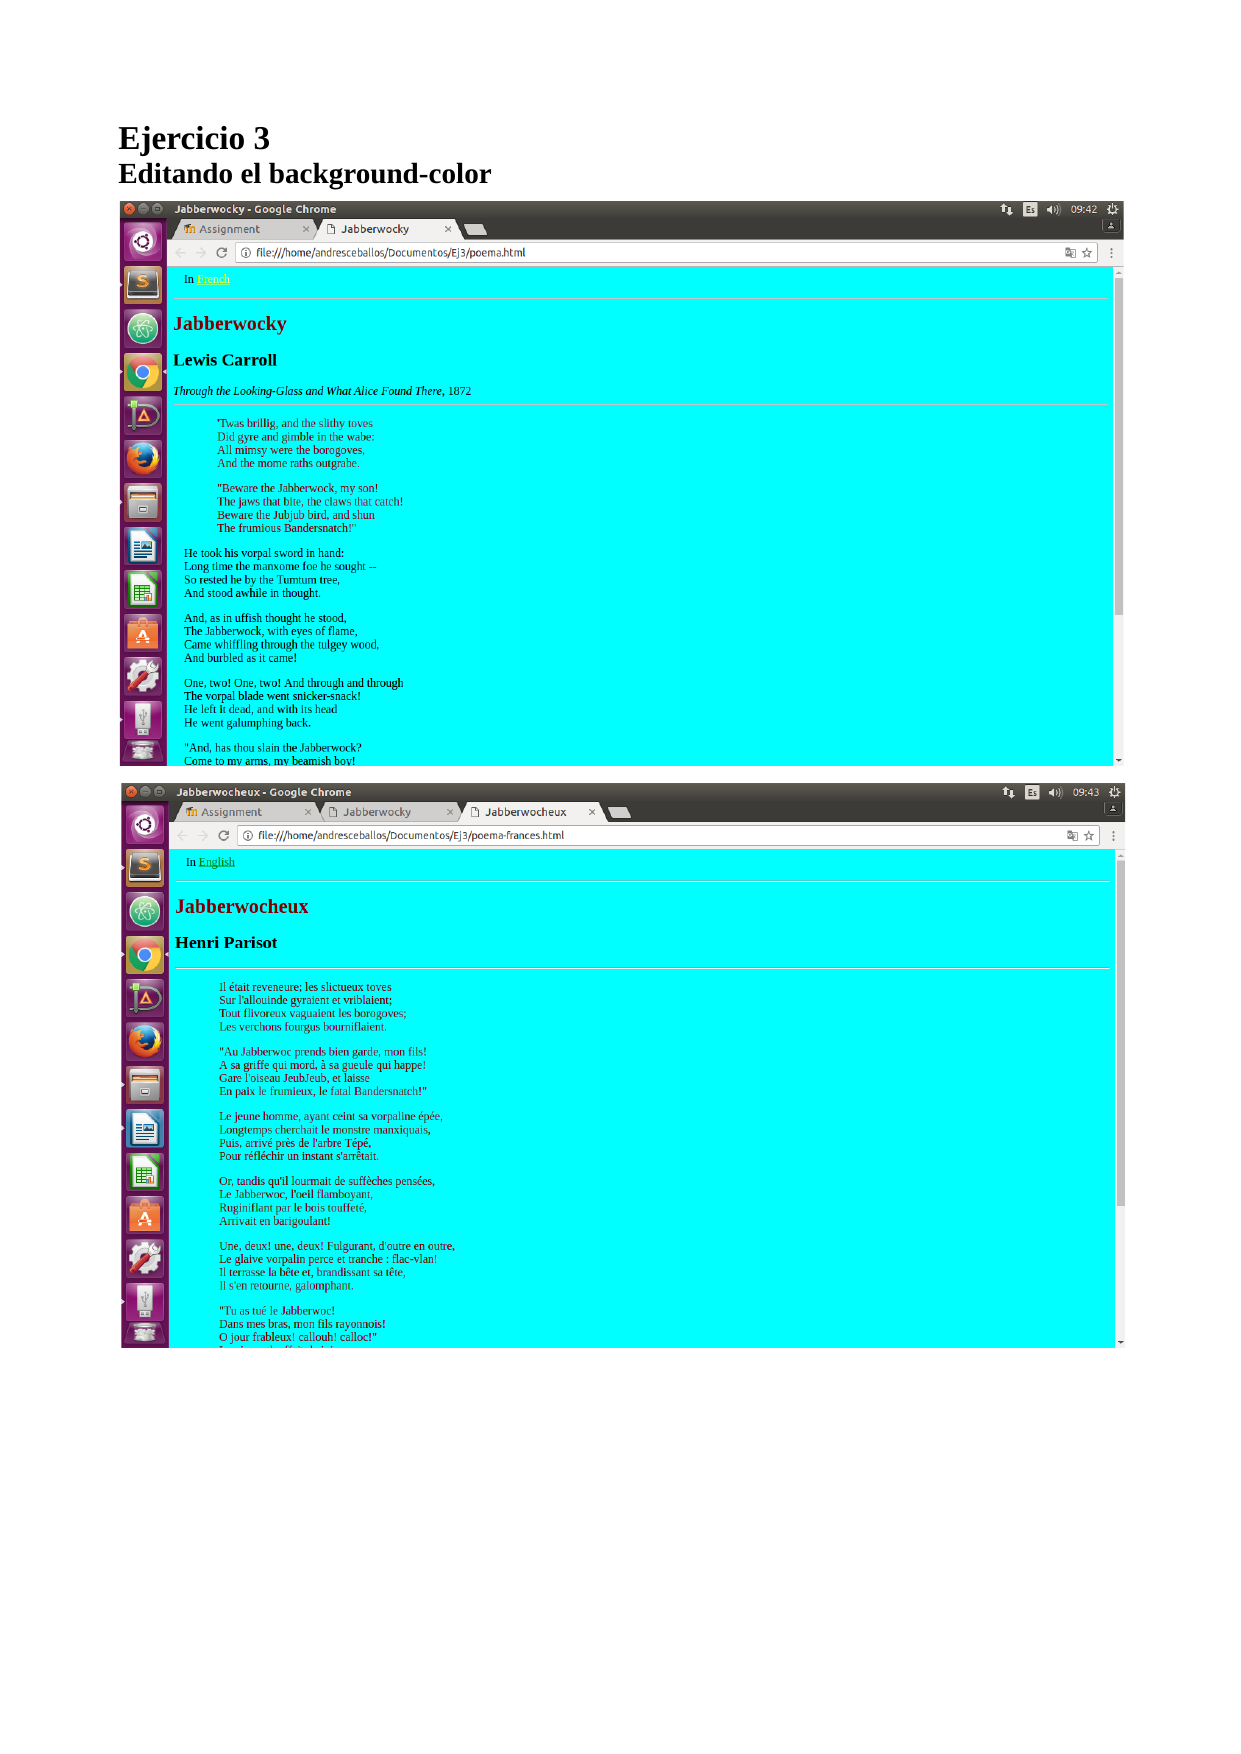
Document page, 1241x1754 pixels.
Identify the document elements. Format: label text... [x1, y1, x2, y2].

picture [119, 201, 1124, 766]
text Ejercicio 3 [118, 118, 1122, 156]
text Editando el background-color [118, 156, 1122, 190]
picture [121, 783, 1126, 1348]
